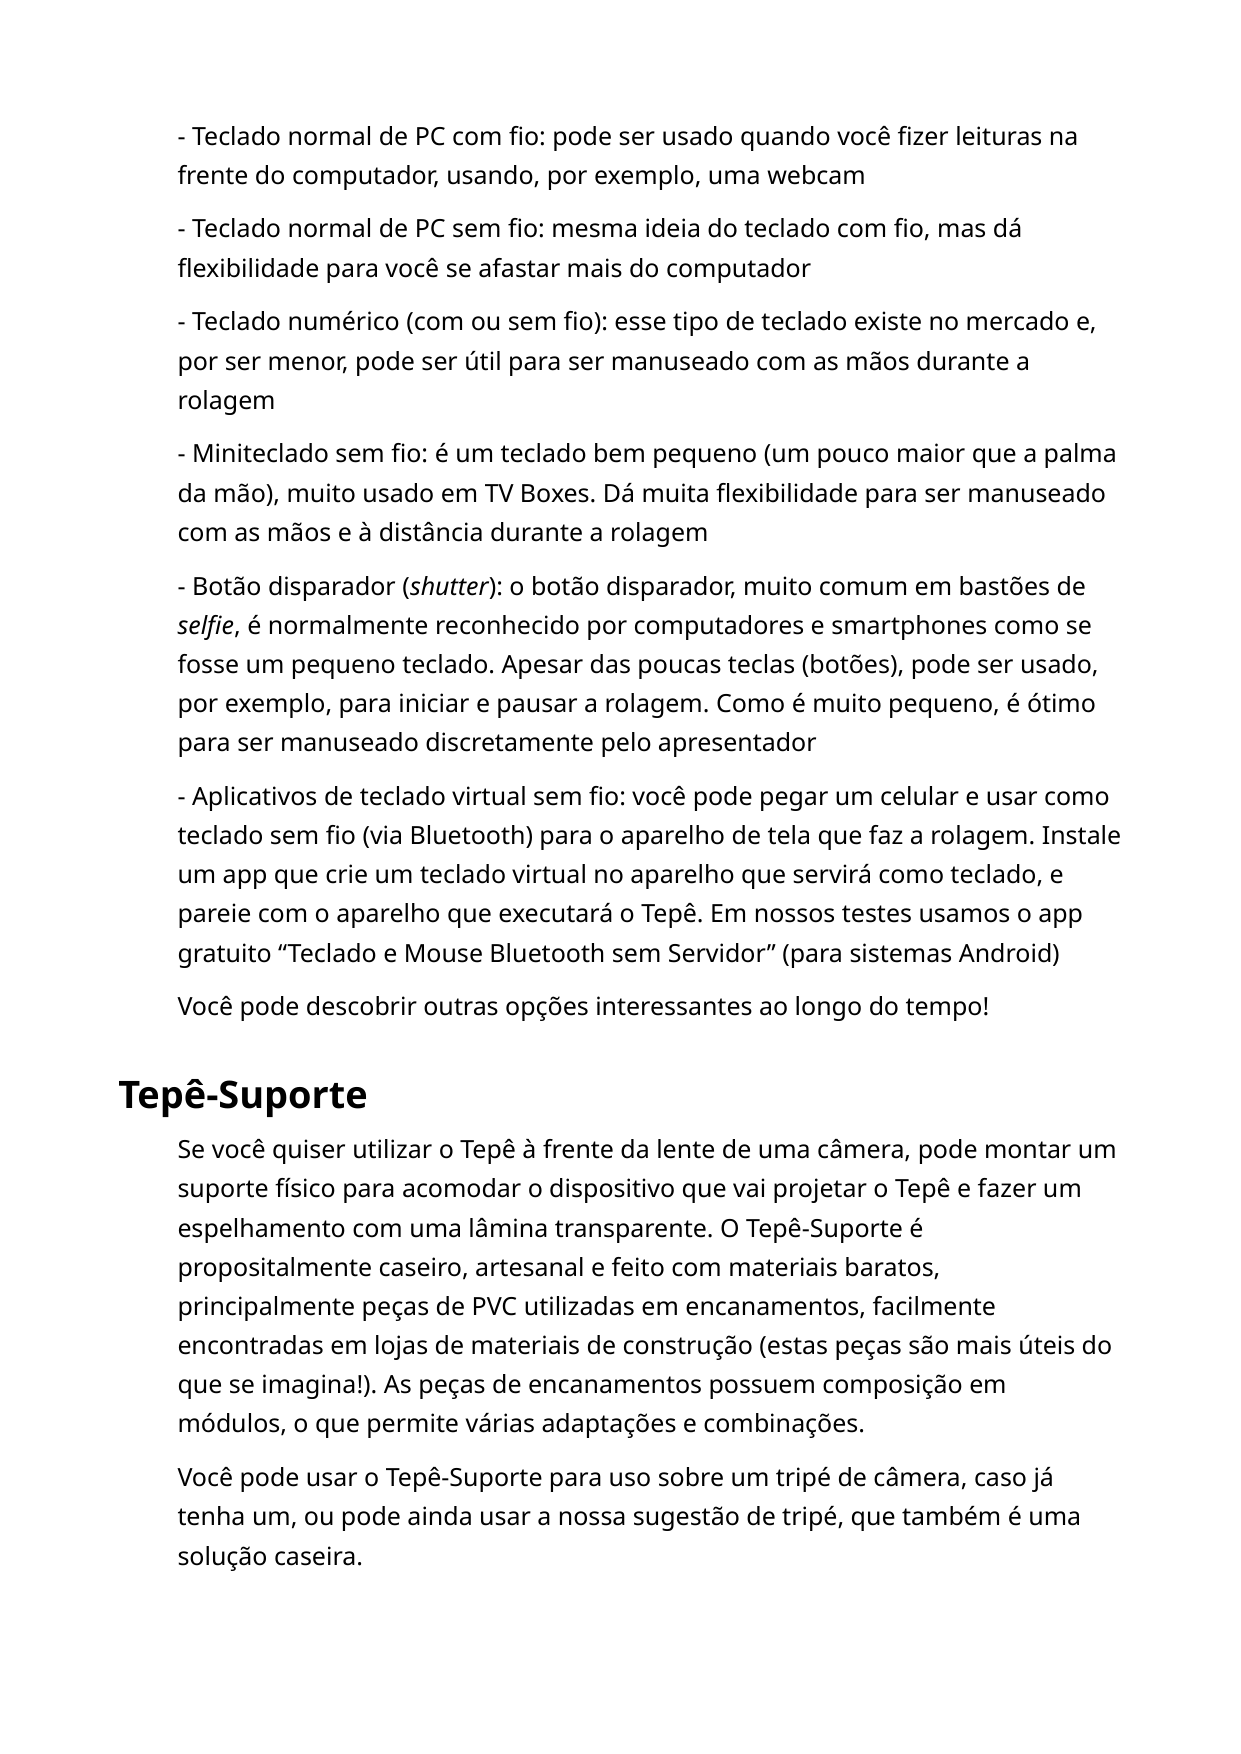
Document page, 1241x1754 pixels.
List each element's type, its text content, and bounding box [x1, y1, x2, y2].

text Você pode descobrir outras opções interessantes ao longo do tempo! [177, 989, 1122, 1023]
text - Teclado numérico (com ou sem fio): esse tipo de teclado existe no mercado e, por ser menor, pode ser útil para ser manuseado com as mãos durante a rolagem [177, 304, 1122, 416]
text - Teclado normal de PC sem fio: mesma ideia do teclado com fio, mas dá flexibilidade para você se afastar mais do computador [177, 211, 1122, 284]
text - Aplicativos de teclado virtual sem fio: você pode pegar um celular e usar como teclado sem fio (via Bluetooth) para o aparelho de tela que faz a rolagem. Instale um app que crie um teclado virtual no aparelho que servirá como teclado, e pareie com o aparelho que executará o Tepê. Em nossos testes usamos o app gratuito “Teclado e Mouse Bluetooth sem Servidor” (para sistemas Android) [177, 778, 1122, 969]
subtitle Tepê-Suporte [118, 1068, 1122, 1119]
text - Miniteclado sem fio: é um teclado bem pequeno (um pouco maior que a palma da mão), muito usado em TV Boxes. Dá muita flexibilidade para ser manuseado com as mãos e à distância durante a rolagem [177, 436, 1122, 548]
text Se você quiser utilizar o Tepê à frente da lente de uma câmera, pode montar um suporte físico para acomodar o dispositivo que vai projetar o Tepê e fazer um espelhamento com uma lâmina transparente. O Tepê-Suporte é propositalmente caseiro, artesanal e feito com materiais baratos, principalmente peças de PVC utilizadas em encanamentos, facilmente encontradas em lojas de materiais de construção (estas peças são mais úteis do que se imagina!). As peças de encanamentos possuem composição em módulos, o que permite várias adaptações e combinações. [177, 1132, 1122, 1440]
text - Botão disparador (shutter): o botão disparador, muito comum em bastões de selfie, é normalmente reconhecido por computadores e smartphones como se fosse um pequeno teclado. Apesar das poucas teclas (botões), pode ser usado, por exemplo, para iniciar e pausar a rolagem. Como é muito pequeno, é ótimo para ser manuseado discretamente pelo apresentador [177, 568, 1122, 759]
text - Teclado normal de PC com fio: pode ser usado quando você fizer leituras na frente do computador, usando, por exemplo, uma webcam [177, 118, 1122, 191]
text Você pode usar o Tepê-Suporte para uso sobre um tripé de câmera, caso já tenha um, ou pode ainda usar a nossa sugestão de tripé, que também é uma solução caseira. [177, 1460, 1122, 1572]
